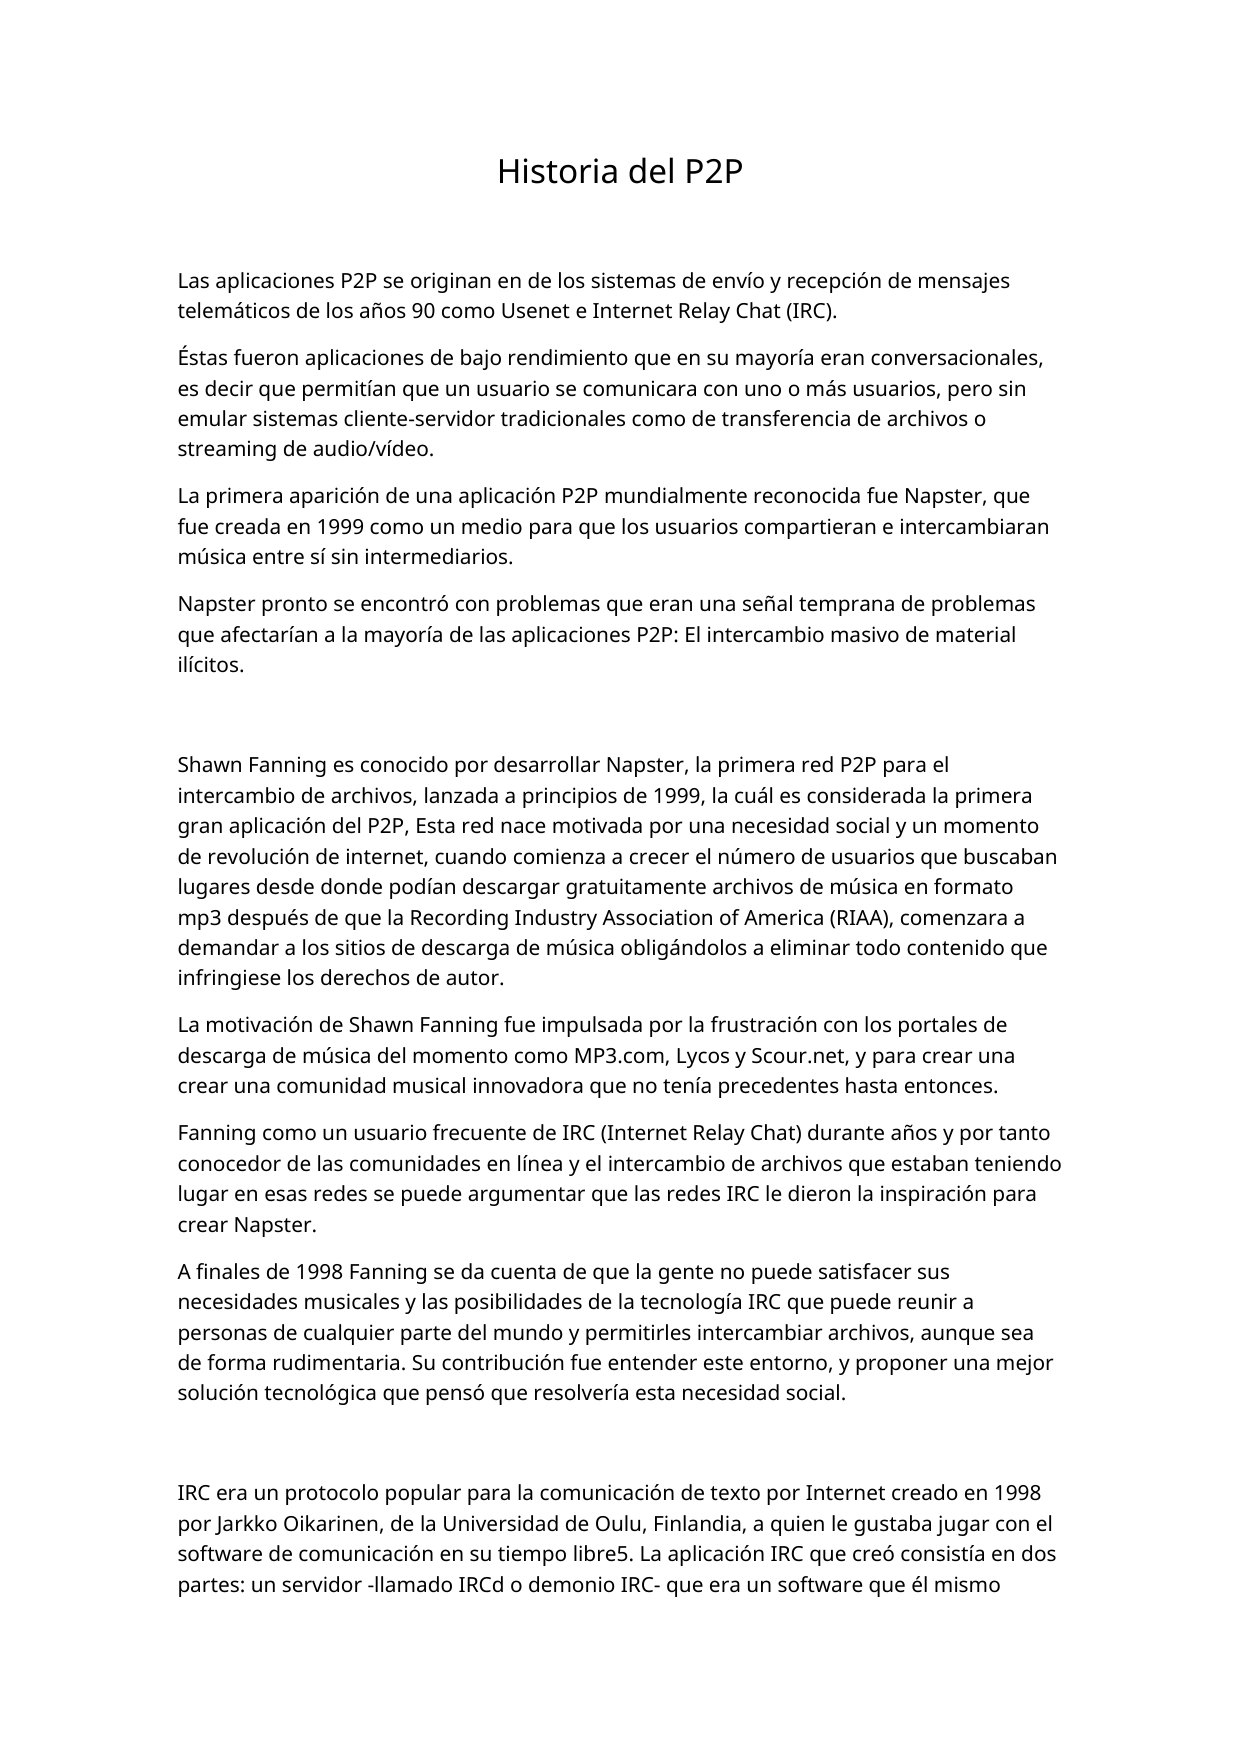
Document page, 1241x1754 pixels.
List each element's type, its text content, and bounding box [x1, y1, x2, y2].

text Éstas fueron aplicaciones de bajo rendimiento que en su mayoría eran conversacionales, es decir que permitían que un usuario se comunicara con uno o más usuarios, pero sin emular sistemas cliente-servidor tradicionales como de transferencia de archivos o streaming de audio/vídeo. [177, 343, 1063, 463]
text A finales de 1998 Fanning se da cuenta de que la gente no puede satisfacer sus necesidades musicales y las posibilidades de la tecnología IRC que puede reunir a personas de cualquier parte del mundo y permitirles intercambiar archivos, aunque sea de forma rudimentaria. Su contribución fue entender este entorno, y proponer una mejor solución tecnológica que pensó que resolvería esta necesidad social. [177, 1257, 1063, 1407]
text Historia del P2P [177, 148, 1063, 193]
text La primera aparición de una aplicación P2P mundialmente reconocida fue Napster, que fue creada en 1999 como un medio para que los usuarios compartieran e intercambiaran música entre sí sin intermediarios. [177, 482, 1063, 571]
text Fanning como un usuario frecuente de IRC (Internet Relay Chat) durante años y por tanto conocedor de las comunidades en línea y el intercambio de archivos que estaban teniendo lugar en esas redes se puede argumentar que las redes IRC le dieron la inspiración para crear Napster. [177, 1118, 1063, 1238]
text IRC era un protocolo popular para la comunicación de texto por Internet creado en 1998 por Jarkko Oikarinen, de la Universidad de Oulu, Finlandia, a quien le gustaba jugar con el software de comunicación en su tiempo libre5. La aplicación IRC que creó consistía en dos partes: un servidor -llamado IRCd o demonio IRC- que era un software que él mismo [177, 1478, 1063, 1598]
text La motivación de Shawn Fanning fue impulsada por la frustración con los portales de descarga de música del momento como MP3.com, Lycos y Scour.net, y para crear una crear una comunidad musical innovadora que no tenía precedentes hasta entonces. [177, 1011, 1063, 1100]
text NAPSTER. [177, 697, 1063, 732]
text INTRODUCCIÓN. [177, 213, 1063, 247]
text Las aplicaciones P2P se originan en de los sistemas de envío y recepción de mensajes telemáticos de los años 90 como Usenet e Internet Relay Chat (IRC). [177, 266, 1063, 325]
text IRC [177, 1426, 1063, 1459]
text Napster pronto se encontró con problemas que eran una señal temprana de problemas que afectarían a la mayoría de las aplicaciones P2P: El intercambio masivo de material ilícitos. [177, 589, 1063, 679]
text Shawn Fanning es conocido por desarrollar Napster, la primera red P2P para el intercambio de archivos, lanzada a principios de 1999, la cuál es considerada la primera gran aplicación del P2P, Esta red nace motivada por una necesidad social y un momento de revolución de internet, cuando comienza a crecer el número de usuarios que buscaban lugares desde donde podían descargar gratuitamente archivos de música en formato mp3 después de que la Recording Industry Association of America (RIAA), comenzara a demandar a los sitios de descarga de música obligándolos a eliminar todo contenido que infringiese los derechos de autor. [177, 751, 1063, 992]
